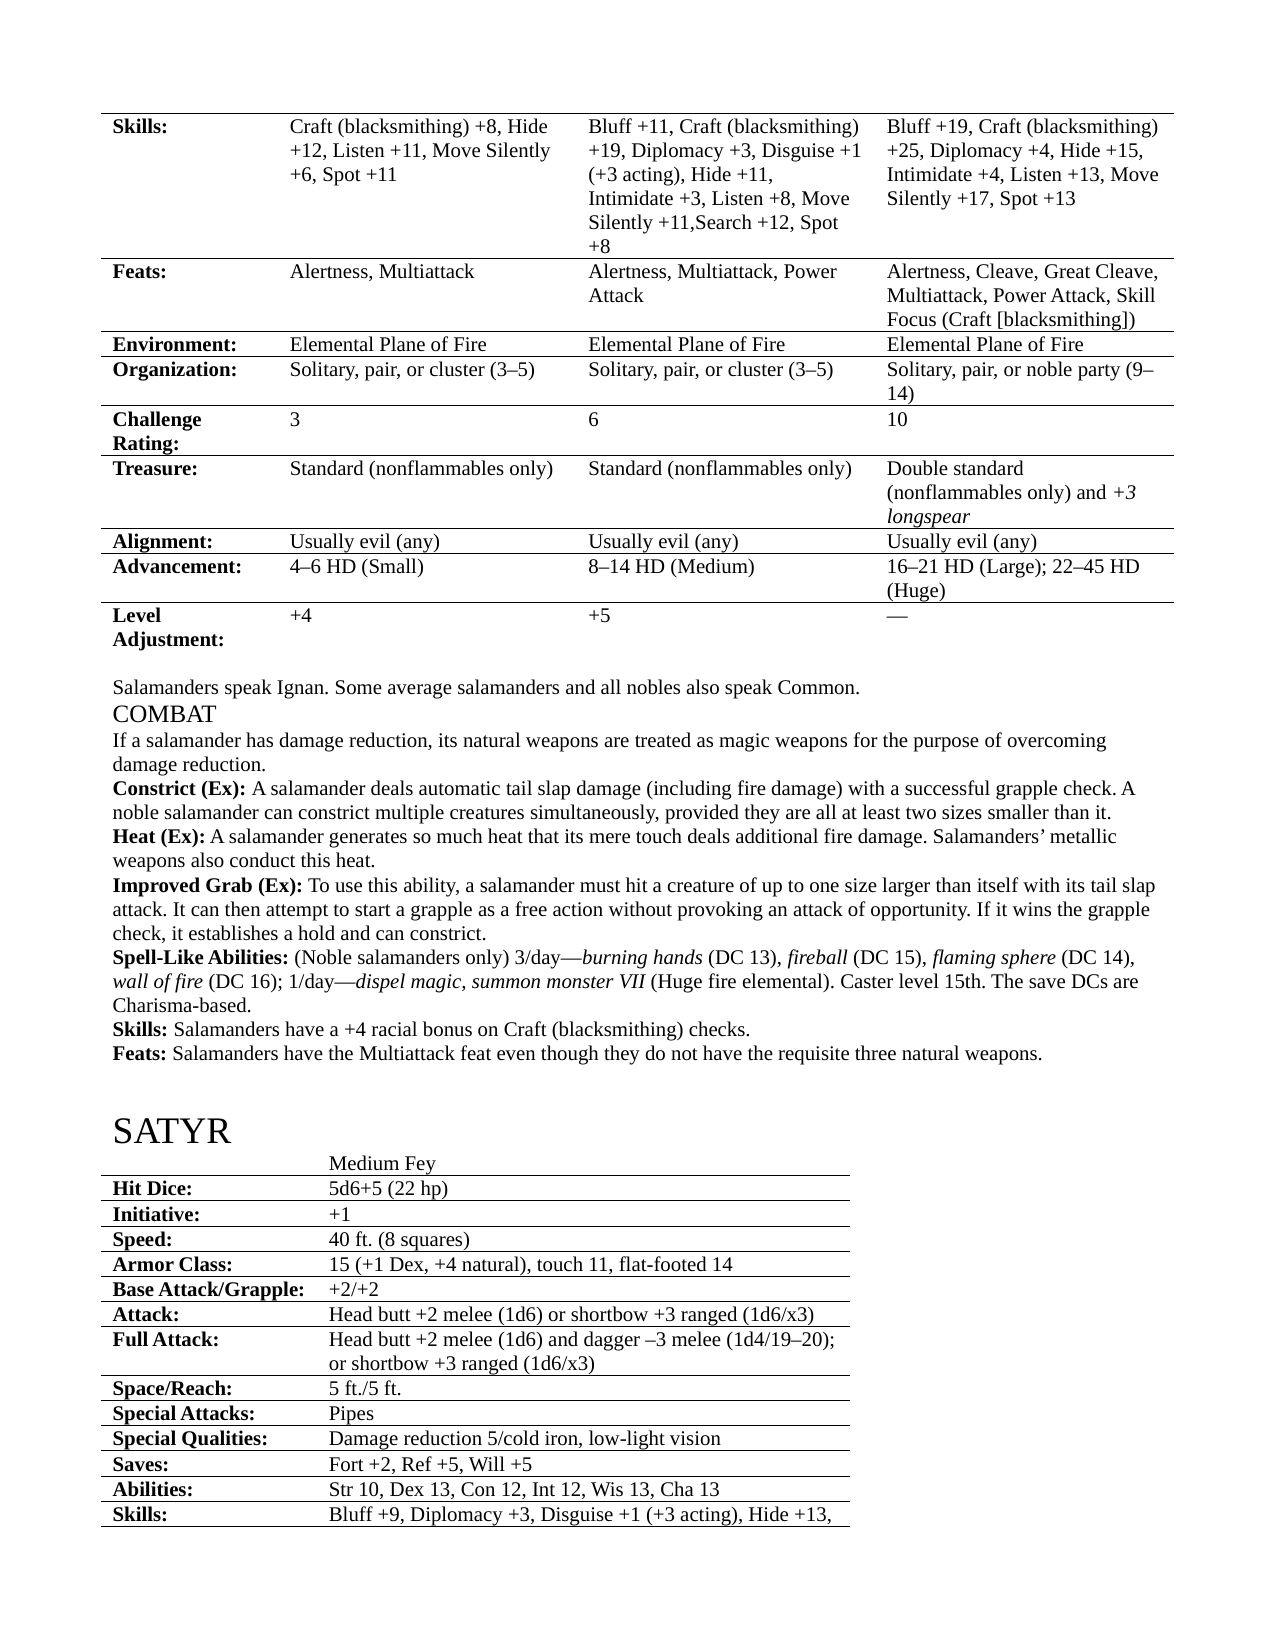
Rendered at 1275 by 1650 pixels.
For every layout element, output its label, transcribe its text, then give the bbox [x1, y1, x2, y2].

table_cell 10 [875, 406, 1174, 454]
table_cell Challenge Rating: [101, 406, 278, 454]
table_cell Speed: [101, 1227, 317, 1251]
table_cell Double standard (nonflammables only) and +3 longspear [875, 456, 1174, 528]
table_cell Solitary, pair, or cluster (3–5) [278, 357, 577, 405]
table_cell 8–14 HD (Medium) [577, 554, 875, 602]
table_cell +5 [577, 603, 875, 651]
text Salamanders speak Ignan. Some average salamanders and all nobles also speak Common. [112, 675, 1162, 699]
table_cell Feats: [101, 259, 278, 331]
table_cell Damage reduction 5/cold iron, low-light vision [318, 1426, 850, 1450]
table_cell Standard (nonflammables only) [278, 456, 577, 528]
table_cell Saves: [101, 1451, 317, 1476]
table_cell Level Adjustment: [101, 603, 278, 651]
text COMBAT [112, 699, 1162, 728]
table_cell Pipes [318, 1401, 850, 1425]
table_cell Initiative: [101, 1201, 317, 1226]
table_cell 15 (+1 Dex, +4 natural), touch 11, flat-footed 14 [318, 1252, 850, 1276]
table_cell Space/Reach: [101, 1376, 317, 1400]
table_cell Usually evil (any) [875, 529, 1174, 553]
table_cell 5d6+5 (22 hp) [318, 1176, 850, 1200]
table_cell Fort +2, Ref +5, Will +5 [318, 1451, 850, 1476]
table_cell 4–6 HD (Small) [278, 554, 577, 602]
text Spell-Like Abilities: (Noble salamanders only) 3/day—burning hands (DC 13), fireball (DC 15), flaming sphere (DC 14), wall of fire (DC 16); 1/day—dispel magic, summon monster VII (Huge fire elemental). Caster level 15th. The save DCs are Charisma-based. [112, 945, 1162, 1017]
table_cell Special Attacks: [101, 1401, 317, 1425]
table_cell — [875, 603, 1174, 651]
table_cell Abilities: [101, 1477, 317, 1501]
table_header [101, 1151, 317, 1175]
text Feats: Salamanders have the Multiattack feat even though they do not have the requisite three natural weapons. [112, 1041, 1162, 1065]
table_cell Craft (blacksmithing) +8, Hide +12, Listen +11, Move Silently +6, Spot +11 [278, 114, 577, 258]
table_cell Standard (nonflammables only) [577, 456, 875, 528]
table_cell Base Attack/Grapple: [101, 1277, 317, 1301]
table_cell Special Qualities: [101, 1426, 317, 1450]
text If a salamander has damage reduction, its natural weapons are treated as magic weapons for the purpose of overcoming damage reduction. [112, 728, 1162, 776]
table_cell Environment: [101, 332, 278, 356]
table_cell 3 [278, 406, 577, 454]
text SATYR [112, 1108, 1162, 1151]
table_cell 16–21 HD (Large); 22–45 HD (Huge) [875, 554, 1174, 602]
table_cell Armor Class: [101, 1252, 317, 1276]
table_cell Bluff +19, Craft (blacksmithing) +25, Diplomacy +4, Hide +15, Intimidate +4, Listen +13, Move Silently +17, Spot +13 [875, 114, 1174, 258]
table_cell Str 10, Dex 13, Con 12, Int 12, Wis 13, Cha 13 [318, 1477, 850, 1501]
table_cell Head butt +2 melee (1d6) or shortbow +3 ranged (1d6/x3) [318, 1302, 850, 1326]
table_cell 40 ft. (8 squares) [318, 1227, 850, 1251]
text Skills: Salamanders have a +4 racial bonus on Craft (blacksmithing) checks. [112, 1017, 1162, 1041]
table_cell Advancement: [101, 554, 278, 602]
text Constrict (Ex): A salamander deals automatic tail slap damage (including fire damage) with a successful grapple check. A noble salamander can constrict multiple creatures simultaneously, provided they are all at least two sizes smaller than it. [112, 776, 1162, 824]
table_cell Bluff +9, Diplomacy +3, Disguise +1 (+3 acting), Hide +13, [318, 1502, 850, 1526]
table_cell Alertness, Cleave, Great Cleave, Multiattack, Power Attack, Skill Focus (Craft [blacksmithing]) [875, 259, 1174, 331]
table_cell Skills: [101, 114, 278, 258]
table_cell Alertness, Multiattack, Power Attack [577, 259, 875, 331]
text Heat (Ex): A salamander generates so much heat that its mere touch deals additional fire damage. Salamanders’ metallic weapons also conduct this heat. [112, 824, 1162, 872]
table_cell Hit Dice: [101, 1176, 317, 1200]
table_cell Organization: [101, 357, 278, 405]
table_cell Usually evil (any) [278, 529, 577, 553]
table_cell Treasure: [101, 456, 278, 528]
table_cell Alertness, Multiattack [278, 259, 577, 331]
table_cell Elemental Plane of Fire [278, 332, 577, 356]
table_cell +2/+2 [318, 1277, 850, 1301]
table_cell Head butt +2 melee (1d6) and dagger –3 melee (1d4/19–20); or shortbow +3 ranged (1d6/x3) [318, 1327, 850, 1375]
table_cell +1 [318, 1201, 850, 1226]
table_cell 5 ft./5 ft. [318, 1376, 850, 1400]
text Improved Grab (Ex): To use this ability, a salamander must hit a creature of up to one size larger than itself with its tail slap attack. It can then attempt to start a grapple as a free action without provoking an attack of opportunity. If it wins the grapple check, it establishes a hold and can constrict. [112, 872, 1162, 945]
table_cell Solitary, pair, or cluster (3–5) [577, 357, 875, 405]
table_cell Alignment: [101, 529, 278, 553]
table_cell Elemental Plane of Fire [875, 332, 1174, 356]
table_header Medium Fey [318, 1151, 850, 1175]
table_cell Bluff +11, Craft (blacksmithing) +19, Diplomacy +3, Disguise +1 (+3 acting), Hide +11, Intimidate +3, Listen +8, Move Silently +11,Search +12, Spot +8 [577, 114, 875, 258]
table_cell Solitary, pair, or noble party (9–14) [875, 357, 1174, 405]
table_cell Usually evil (any) [577, 529, 875, 553]
table_cell Skills: [101, 1502, 317, 1526]
table_cell Full Attack: [101, 1327, 317, 1375]
table_cell +4 [278, 603, 577, 651]
table_cell 6 [577, 406, 875, 454]
table_cell Attack: [101, 1302, 317, 1326]
table_cell Elemental Plane of Fire [577, 332, 875, 356]
